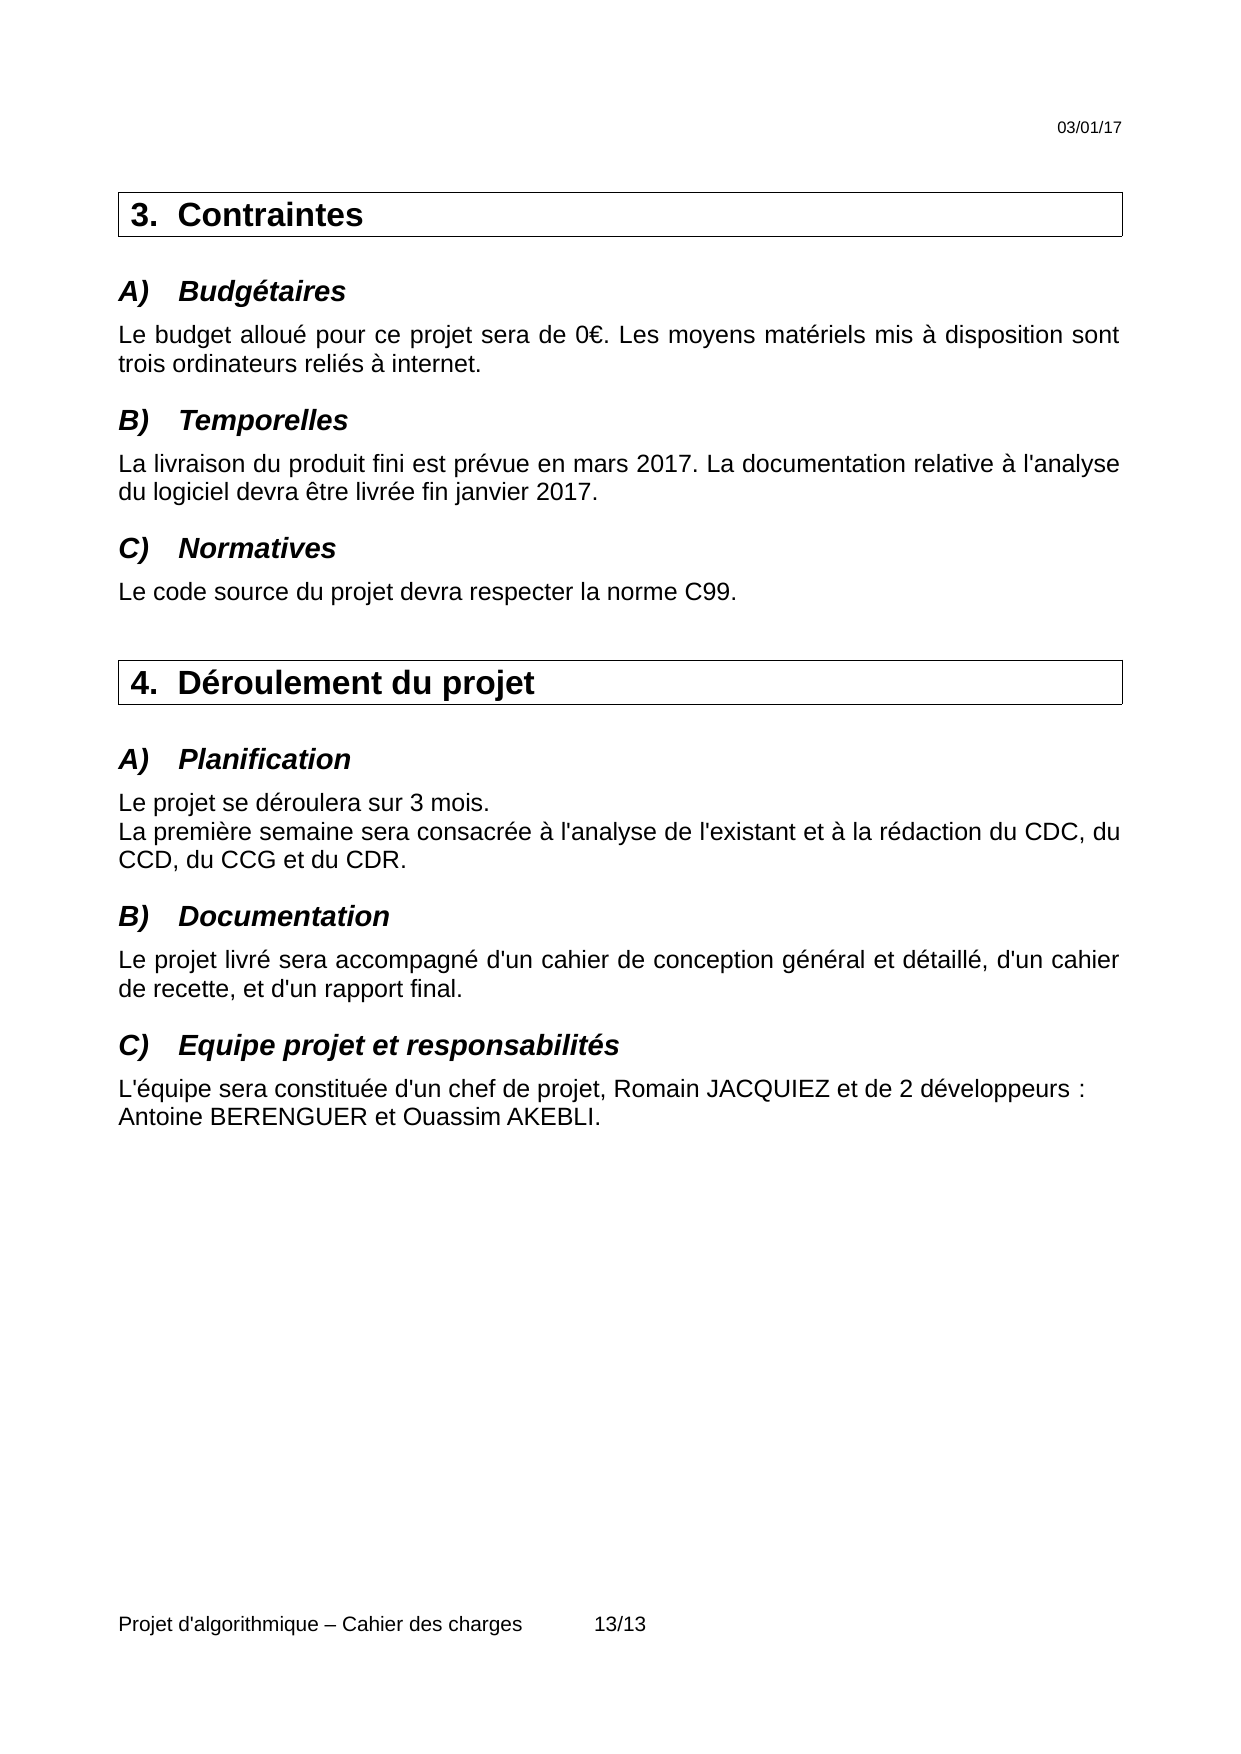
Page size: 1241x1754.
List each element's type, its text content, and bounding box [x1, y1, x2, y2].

subtitle Planification [118, 742, 1122, 775]
text La livraison du produit fini est prévue en mars 2017. La documentation relative à l'analyse du logiciel devra être livrée fin janvier 2017. [118, 448, 1122, 506]
subtitle Equipe projet et responsabilités [118, 1028, 1122, 1061]
subtitle Budgétaires [118, 274, 1122, 307]
text Le budget alloué pour ce projet sera de 0€. Les moyens matériels mis à disposition sont trois ordinateurs reliés à internet. [118, 320, 1122, 377]
subtitle Contraintes [119, 193, 1122, 236]
text La première semaine sera consacrée à l'analyse de l'existant et à la rédaction du CDC, du CCD, du CCG et du CDR. [118, 817, 1122, 874]
subtitle Déroulement du projet [119, 661, 1122, 704]
text L'équipe sera constituée d'un chef de projet, Romain JACQUIEZ et de 2 développeurs : [118, 1074, 1122, 1102]
subtitle Documentation [118, 899, 1122, 933]
subtitle Normatives [118, 531, 1122, 564]
text Le projet se déroulera sur 3 mois. [118, 788, 1122, 817]
text Antoine BERENGUER et Ouassim AKEBLI. [118, 1102, 1122, 1131]
subtitle Temporelles [118, 402, 1122, 436]
text Le projet livré sera accompagné d'un cahier de conception général et détaillé, d'un cahier de recette, et d'un rapport final. [118, 945, 1122, 1003]
text Le code source du projet devra respecter la norme C99. [118, 577, 1122, 606]
